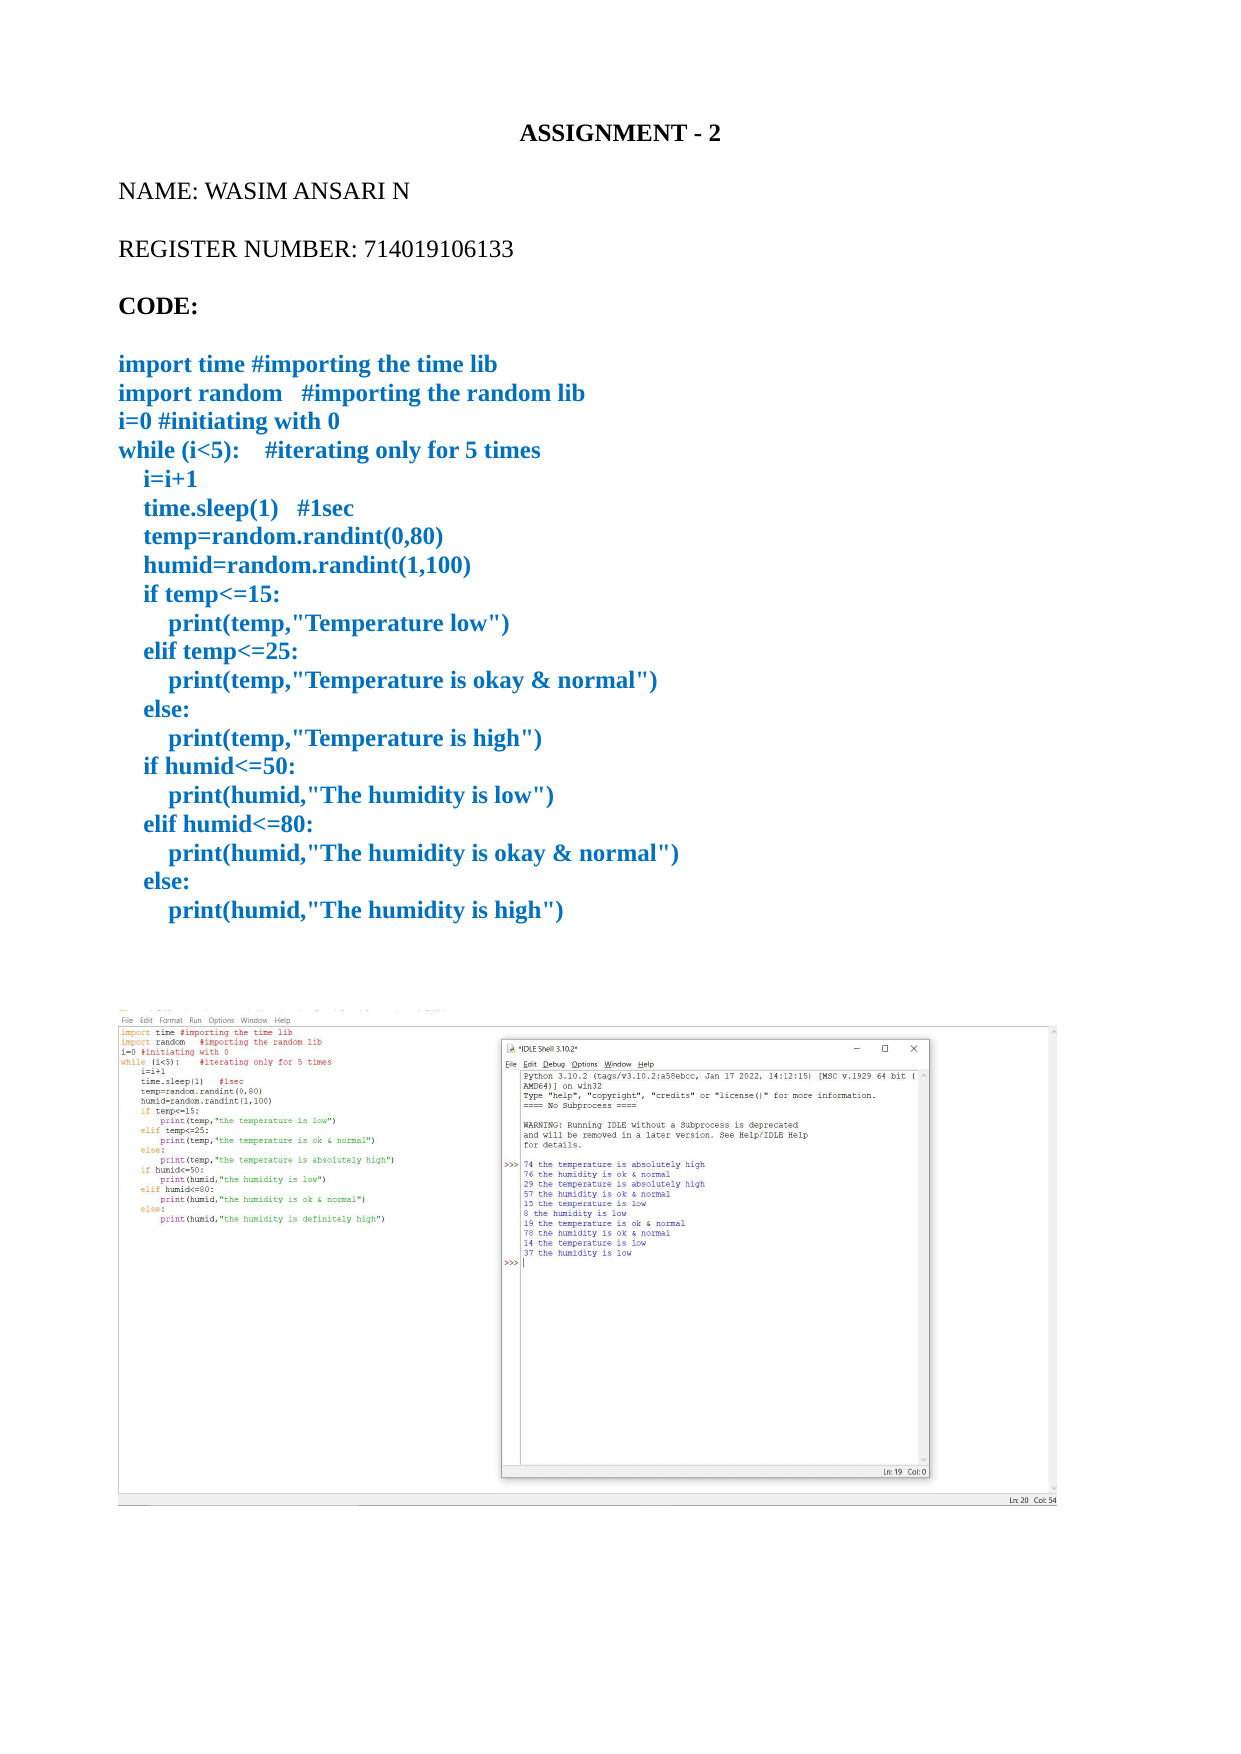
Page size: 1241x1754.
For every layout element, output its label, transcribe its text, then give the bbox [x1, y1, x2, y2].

text CODE: [118, 291, 1122, 320]
text import random #importing the random lib [118, 378, 1122, 406]
text humid=random.randint(1,100) [118, 550, 1122, 579]
text print(temp,"Temperature is okay & normal") [118, 665, 1122, 694]
text print(temp,"Temperature is high") [118, 723, 1122, 751]
text print(humid,"The humidity is okay & normal") [118, 838, 1122, 866]
text else: [118, 694, 1122, 723]
text print(humid,"The humidity is low") [118, 780, 1122, 809]
text i=0 #initiating with 0 [118, 406, 1122, 435]
text print(temp,"Temperature low") [118, 608, 1122, 636]
text if humid<=50: [118, 751, 1122, 780]
text else: [118, 866, 1122, 895]
text print(humid,"The humidity is high") [118, 895, 1122, 924]
text elif temp<=25: [118, 636, 1122, 665]
text if temp<=15: [118, 579, 1122, 608]
text temp=random.randint(0,80) [118, 521, 1122, 550]
picture [118, 1010, 1057, 1506]
text i=i+1 [118, 464, 1122, 493]
text while (i<5): #iterating only for 5 times [118, 435, 1122, 464]
text REGISTER NUMBER: 714019106133 [118, 234, 1122, 263]
text import time #importing the time lib [118, 349, 1122, 378]
text elif humid<=80: [118, 809, 1122, 838]
text NAME: WASIM ANSARI N [118, 176, 1122, 205]
text time.sleep(1) #1sec [118, 493, 1122, 521]
